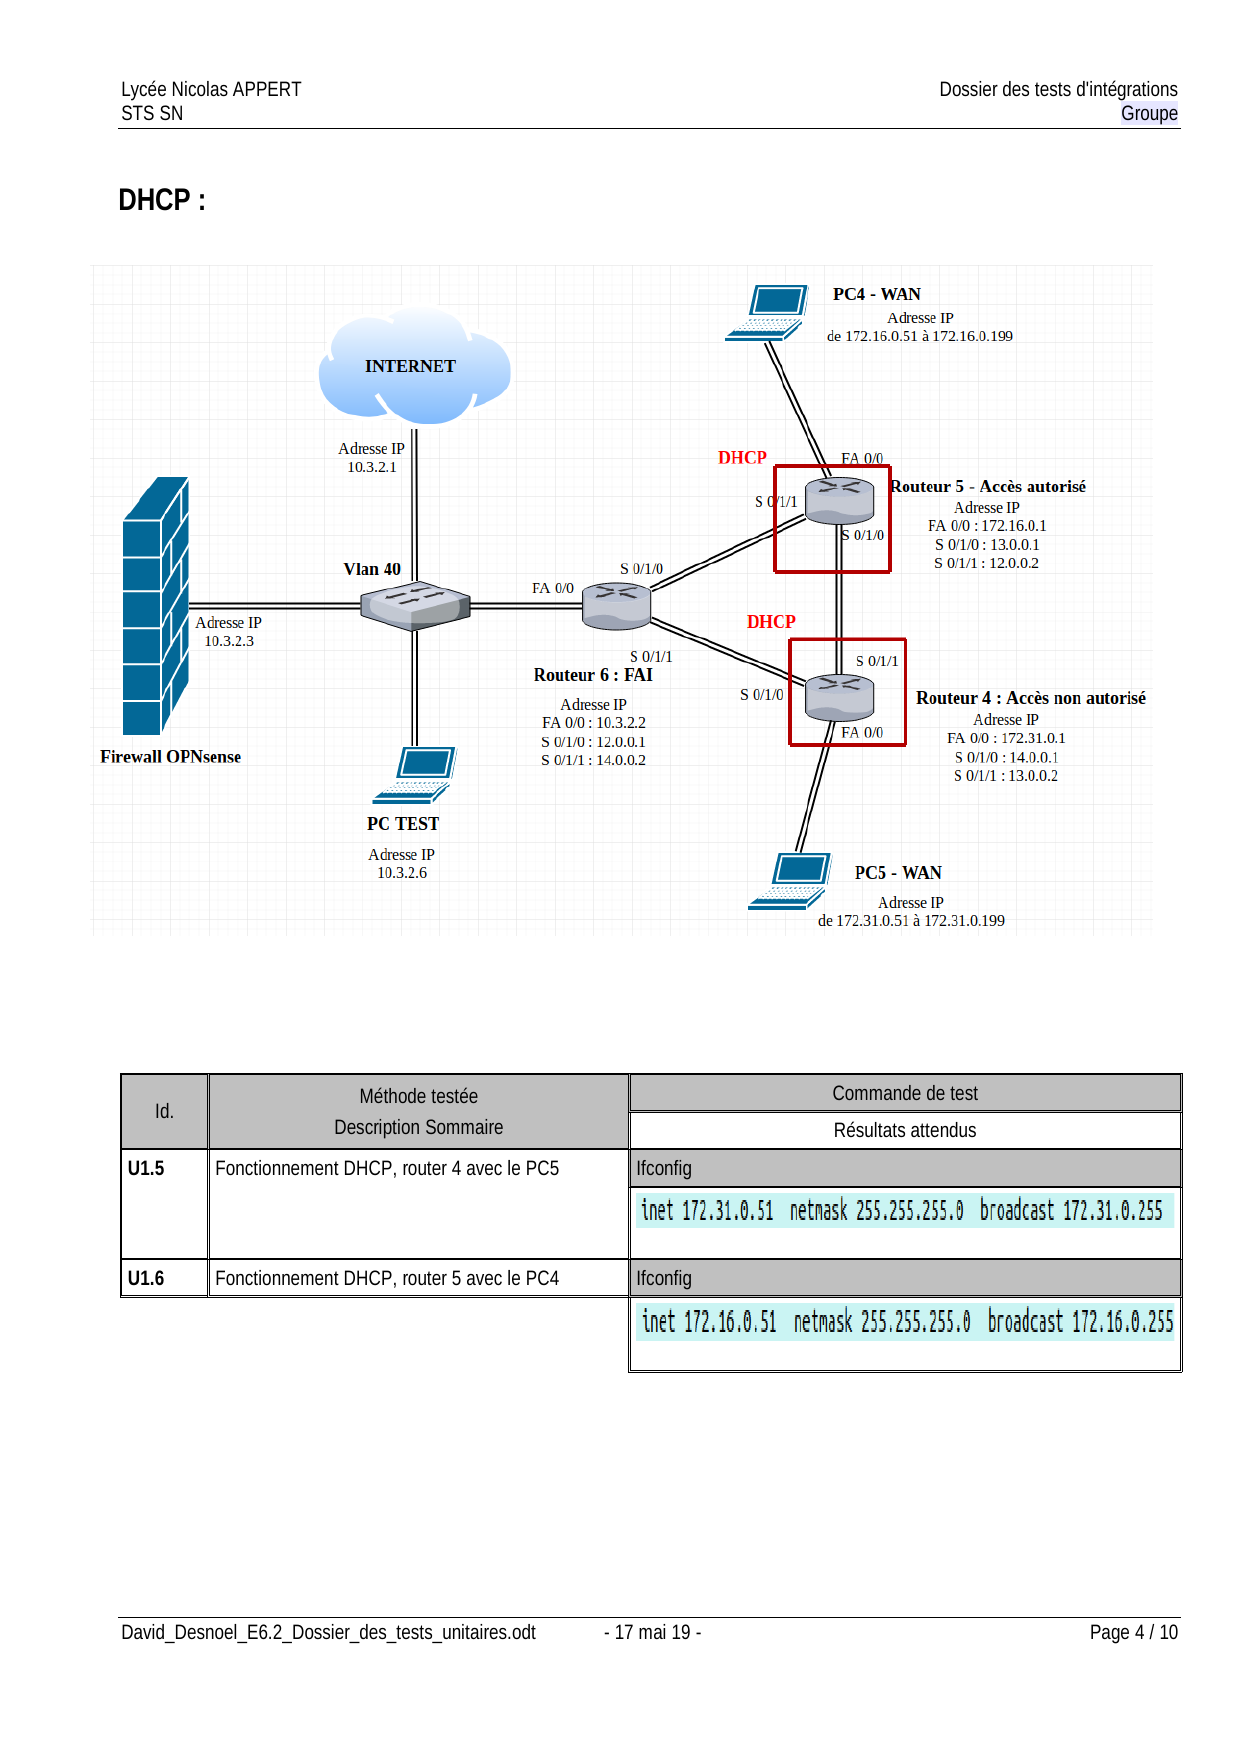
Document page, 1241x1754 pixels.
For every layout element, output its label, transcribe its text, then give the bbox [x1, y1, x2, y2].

table_cell [631, 1298, 1180, 1370]
text DHCP : [118, 181, 1181, 217]
table_cell Fonctionnement DHCP, router 5 avec le PC4 [210, 1260, 628, 1295]
table_cell [631, 1188, 1180, 1193]
picture [90, 265, 1153, 936]
table_cell Résultats attendus [631, 1113, 1180, 1148]
table_header Id. [122, 1075, 207, 1148]
picture [636, 1193, 1175, 1228]
table_header Méthode testée Description Sommaire [210, 1075, 628, 1148]
picture [636, 1303, 1175, 1341]
table_header Commande de test [631, 1075, 1180, 1110]
table_cell U1.6 [122, 1260, 207, 1295]
table_cell U1.5 [122, 1150, 207, 1258]
table_cell Fonctionnement DHCP, router 4 avec le PC5 [210, 1150, 628, 1258]
table_header Ifconfig [631, 1260, 1180, 1295]
table_cell [631, 1194, 1180, 1258]
table_header Ifconfig [631, 1150, 1180, 1186]
